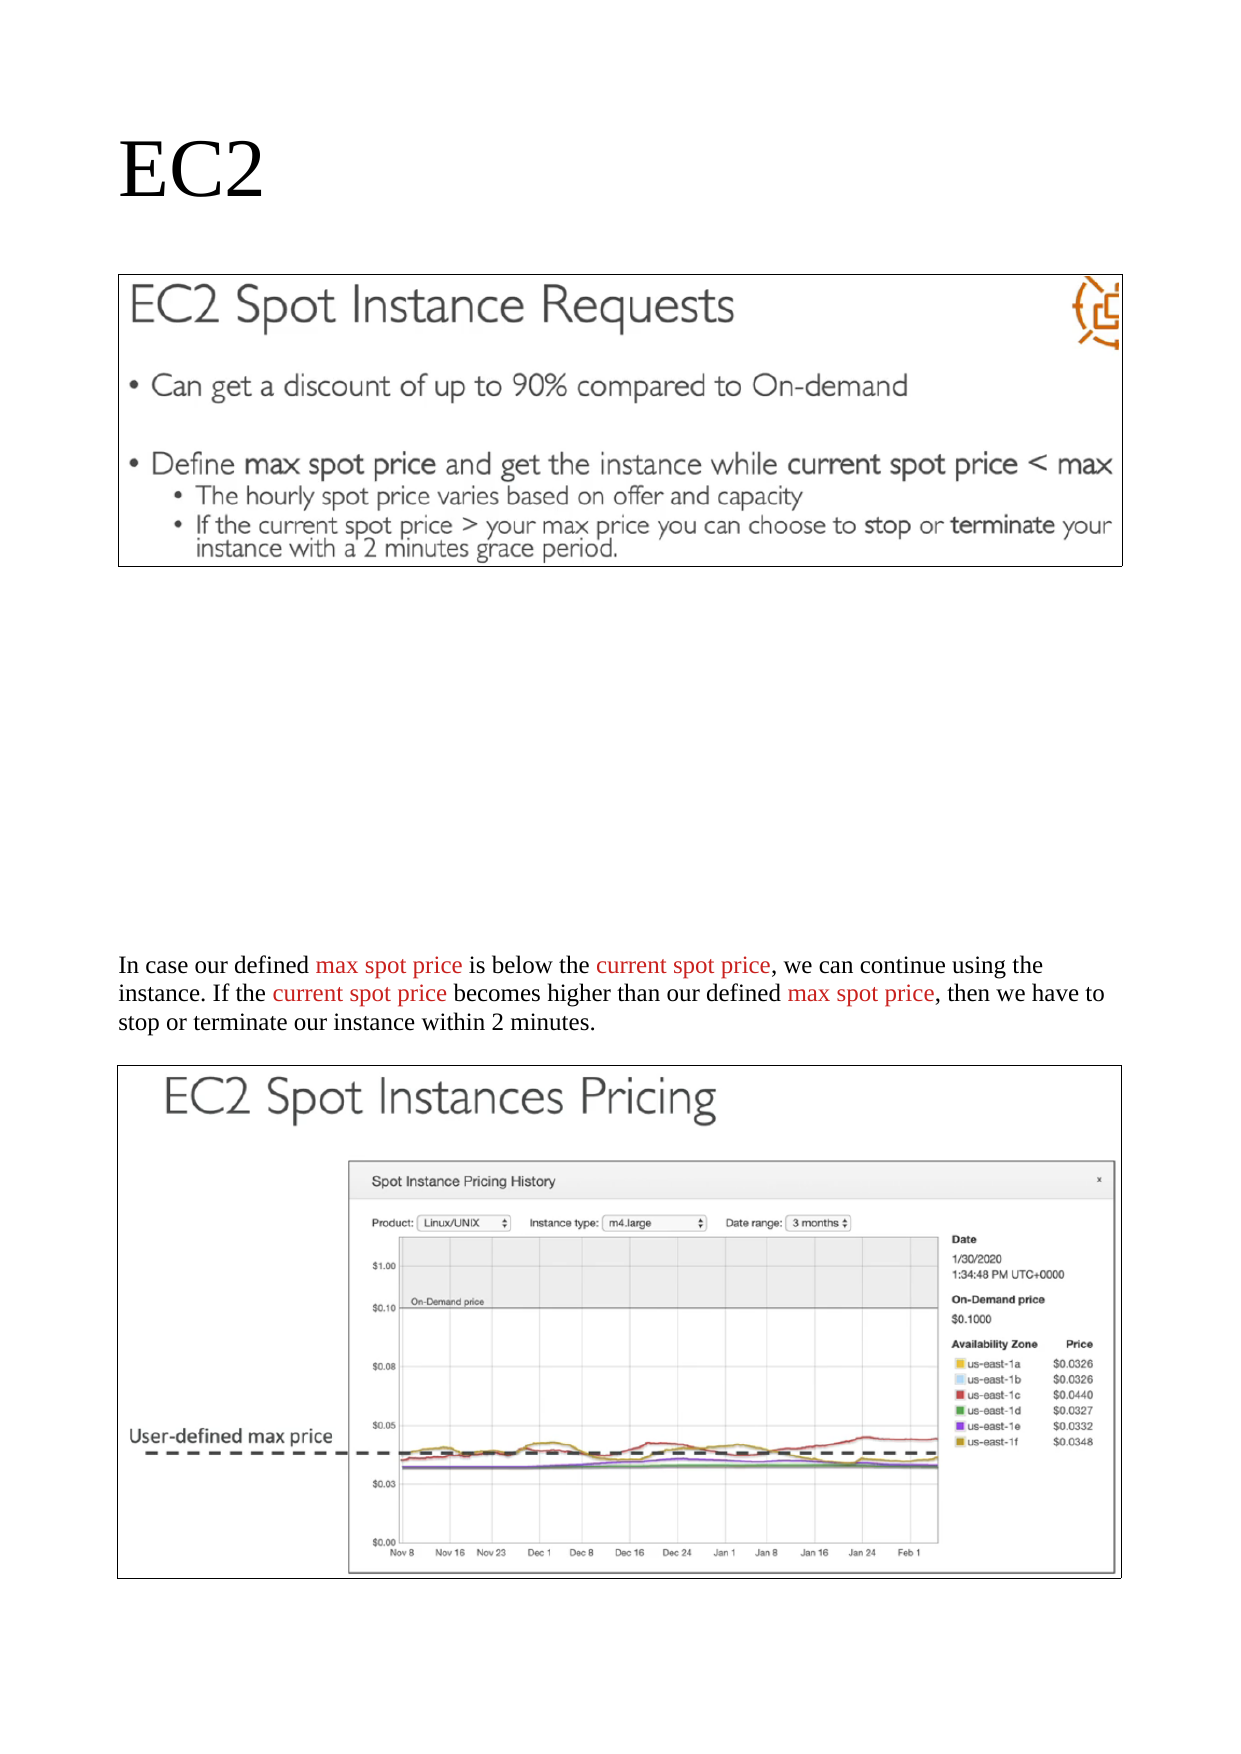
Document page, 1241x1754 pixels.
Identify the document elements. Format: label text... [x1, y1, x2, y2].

text In case our defined max spot price is below the current spot price, we can continue using the instance. If the current spot price becomes higher than our defined max spot price, then we have to stop or terminate our instance within 2 minutes. [118, 950, 1122, 1036]
picture [121, 276, 1119, 564]
text EC2 [118, 118, 1122, 214]
picture [120, 1068, 1118, 1576]
